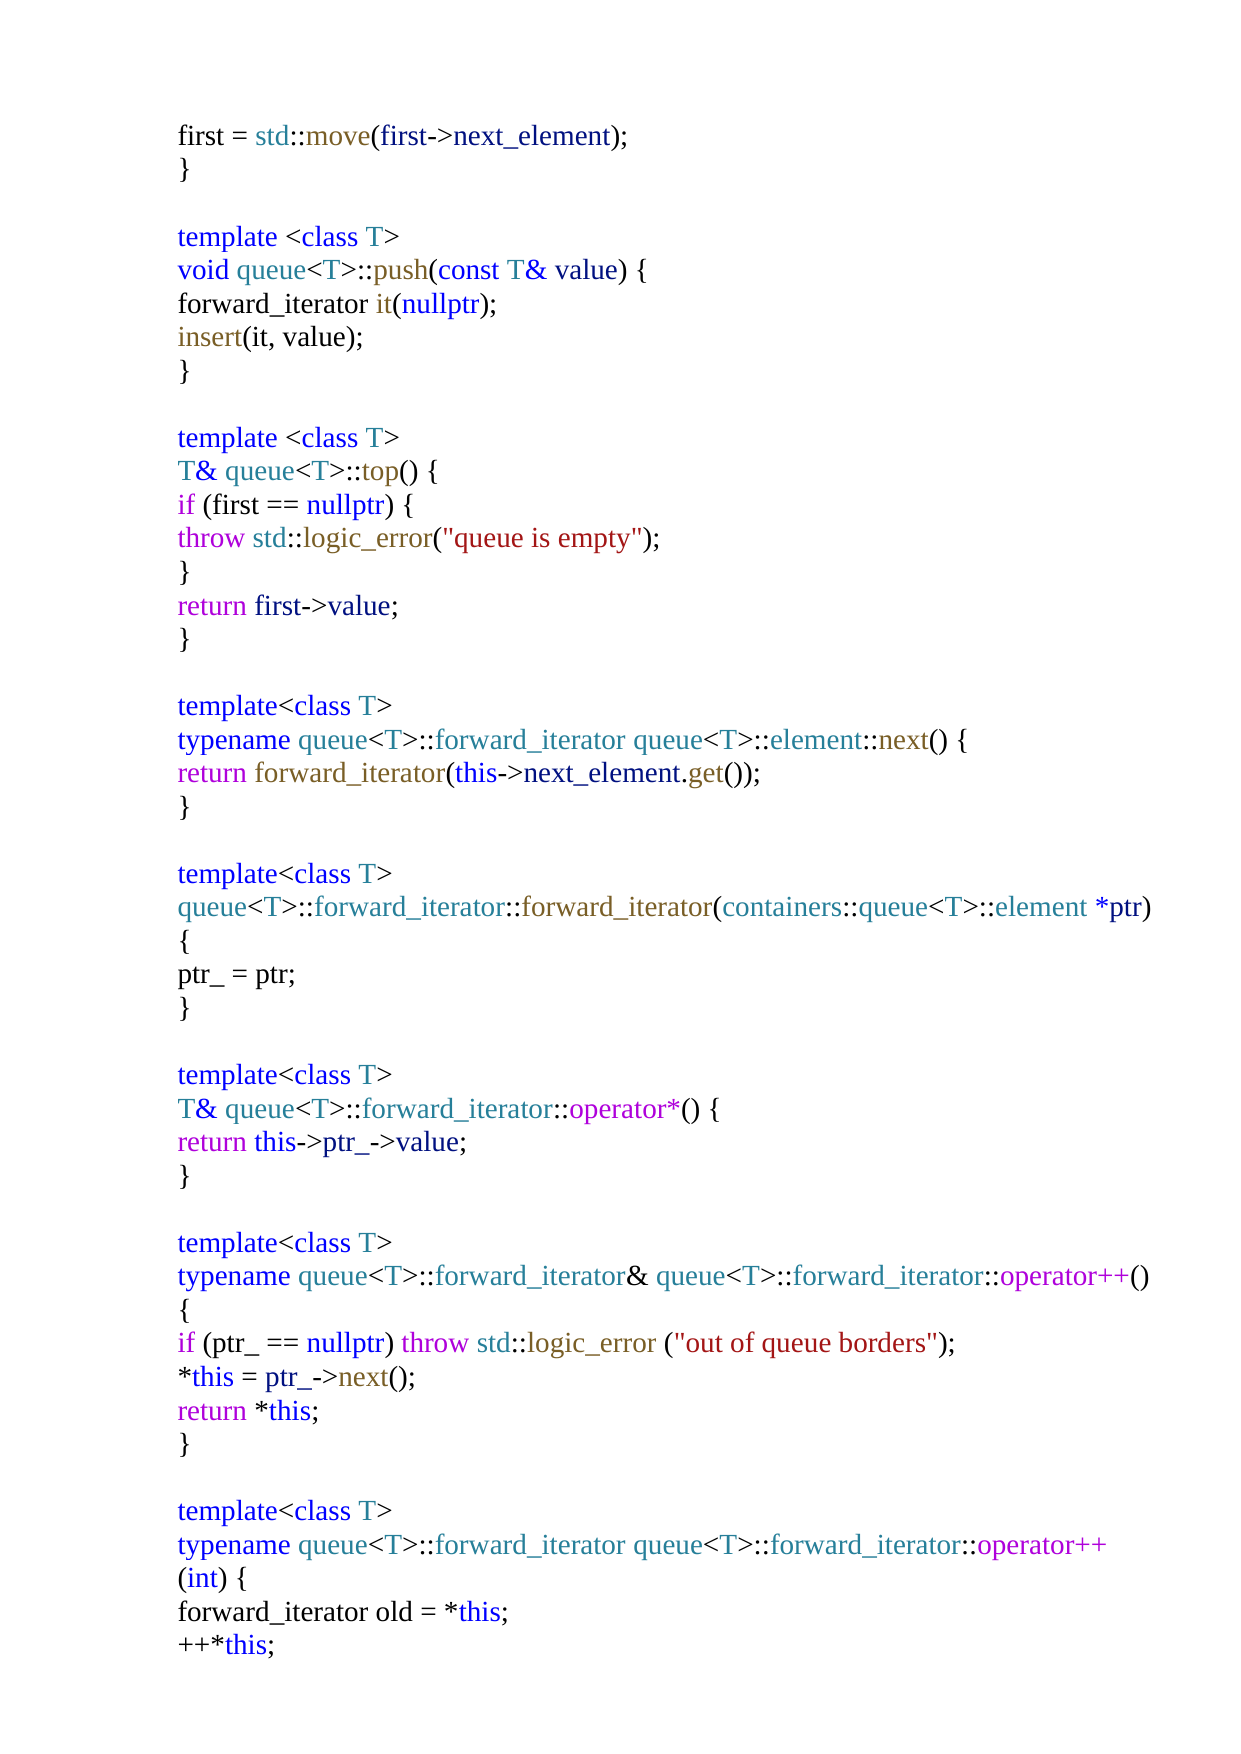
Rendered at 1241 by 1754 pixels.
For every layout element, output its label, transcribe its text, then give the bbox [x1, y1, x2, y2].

text insert(it, value); [177, 319, 1152, 353]
text queue<T>::forward_iterator::forward_iterator(containers::queue<T>::element *ptr) { [177, 889, 1152, 957]
text template<class T> [177, 856, 1152, 889]
text return first->value; [177, 588, 1152, 621]
text throw std::logic_error("queue is empty"); [177, 521, 1152, 554]
text template<class T> [177, 1493, 1152, 1527]
text ptr_ = ptr; [177, 957, 1152, 990]
text template<class T> [177, 688, 1152, 722]
text forward_iterator it(nullptr); [177, 286, 1152, 319]
text forward_iterator old = *this; [177, 1594, 1152, 1627]
text } [177, 789, 1152, 822]
text } [177, 1158, 1152, 1191]
text T& queue<T>::forward_iterator::operator*() { [177, 1091, 1152, 1124]
text typename queue<T>::forward_iterator queue<T>::element::next() { [177, 722, 1152, 755]
text } [177, 152, 1152, 185]
text typename queue<T>::forward_iterator& queue<T>::forward_iterator::operator++() { [177, 1258, 1152, 1326]
text typename queue<T>::forward_iterator queue<T>::forward_iterator::operator++(int) { [177, 1527, 1152, 1594]
text return this->ptr_->value; [177, 1124, 1152, 1158]
text template<class T> [177, 1225, 1152, 1258]
text T& queue<T>::top() { [177, 453, 1152, 487]
text if (first == nullptr) { [177, 487, 1152, 521]
text *this = ptr_->next(); [177, 1359, 1152, 1393]
text void queue<T>::push(const T& value) { [177, 252, 1152, 286]
text return *this; [177, 1393, 1152, 1426]
text first = std::move(first->next_element); [177, 118, 1152, 152]
text template<class T> [177, 1057, 1152, 1091]
text template <class T> [177, 219, 1152, 252]
text } [177, 353, 1152, 386]
text if (ptr_ == nullptr) throw std::logic_error ("out of queue borders"); [177, 1326, 1152, 1359]
text return forward_iterator(this->next_element.get()); [177, 755, 1152, 789]
text } [177, 1426, 1152, 1460]
text ++*this; [177, 1627, 1152, 1661]
text } [177, 990, 1152, 1024]
text template <class T> [177, 420, 1152, 453]
text } [177, 554, 1152, 588]
text } [177, 621, 1152, 655]
